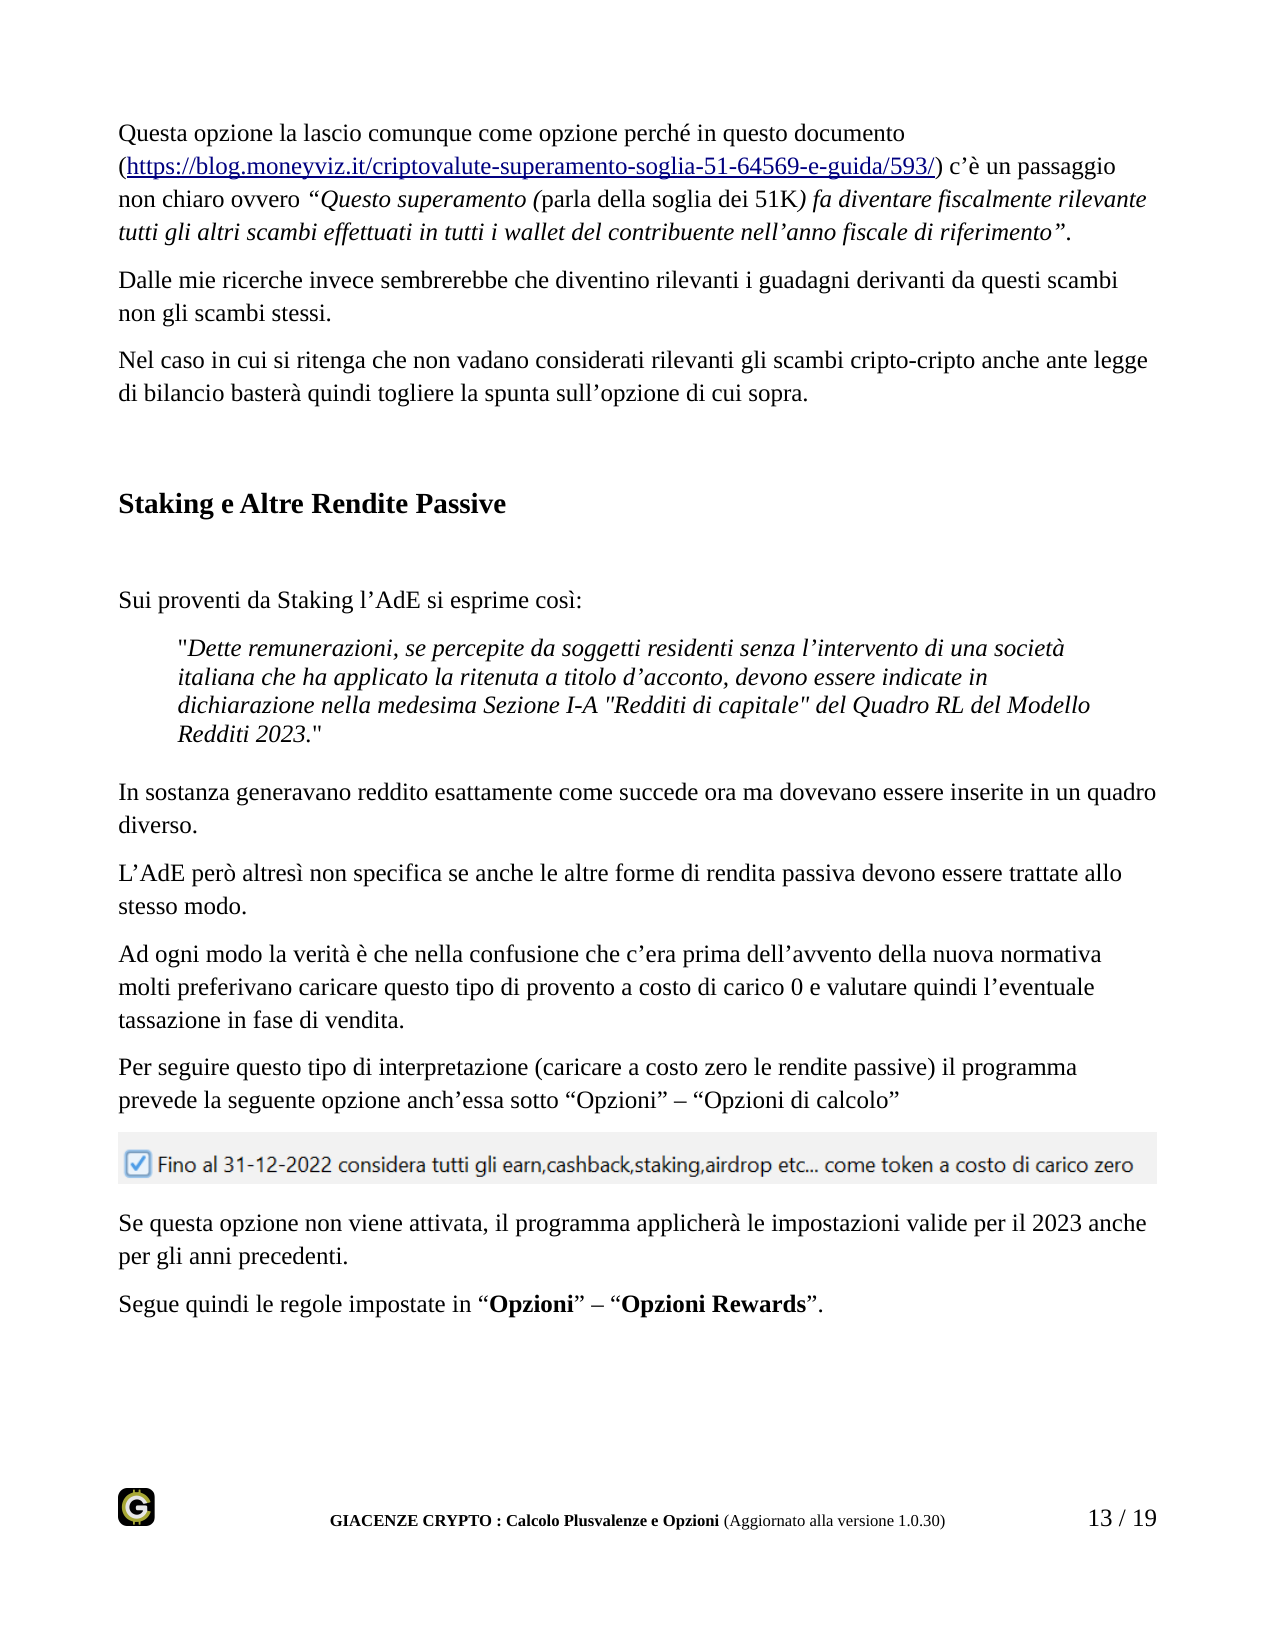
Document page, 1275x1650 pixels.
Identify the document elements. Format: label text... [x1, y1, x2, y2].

text Se questa opzione non viene attivata, il programma applicherà le impostazioni valide per il 2023 anche per gli anni precedenti. [118, 1208, 1157, 1270]
text Questa opzione la lascio comunque come opzione perché in questo documento (https://blog.moneyviz.it/criptovalute-superamento-soglia-51-64569-e-guida/593/) c’è un passaggio non chiaro ovvero “Questo superamento (parla della soglia dei 51K) fa diventare fiscalmente rilevante tutti gli altri scambi effettuati in tutti i wallet del contribuente nell’anno fiscale di riferimento”. [118, 118, 1157, 246]
text "Dette remunerazioni, se percepite da soggetti residenti senza l’intervento di una società italiana che ha applicato la ritenuta a titolo d’acconto, devono essere indicate in dichiarazione nella medesima Sezione I-A "Redditi di capitale" del Quadro RL del Modello Redditi 2023." [177, 633, 1098, 748]
text Ad ogni modo la verità è che nella confusione che c’era prima dell’avvento della nuova normativa molti preferivano caricare questo tipo di provento a costo di carico 0 e valutare quindi l’eventuale tassazione in fase di vendita. [118, 939, 1157, 1033]
text Sui proventi da Staking l’AdE si esprime così: [118, 585, 1157, 614]
picture [118, 1132, 1157, 1184]
picture [118, 1488, 155, 1526]
text Segue quindi le regole impostate in “Opzioni” – “Opzioni Rewards”. [118, 1289, 1157, 1317]
text Dalle mie ricerche invece sembrerebbe che diventino rilevanti i guadagni derivanti da questi scambi non gli scambi stessi. [118, 265, 1157, 327]
text L’AdE però altresì non specifica se anche le altre forme di rendita passiva devono essere trattate allo stesso modo. [118, 858, 1157, 920]
text In sostanza generavano reddito esattamente come succede ora ma dovevano essere inserite in un quadro diverso. [118, 777, 1157, 839]
text Per seguire questo tipo di interpretazione (caricare a costo zero le rendite passive) il programma prevede la seguente opzione anch’essa sotto “Opzioni” – “Opzioni di calcolo” [118, 1052, 1157, 1114]
subtitle Staking e Altre Rendite Passive [118, 486, 1157, 520]
text Nel caso in cui si ritenga che non vadano considerati rilevanti gli scambi cripto-cripto anche ante legge di bilancio basterà quindi togliere la spunta sull’opzione di cui sopra. [118, 345, 1157, 407]
